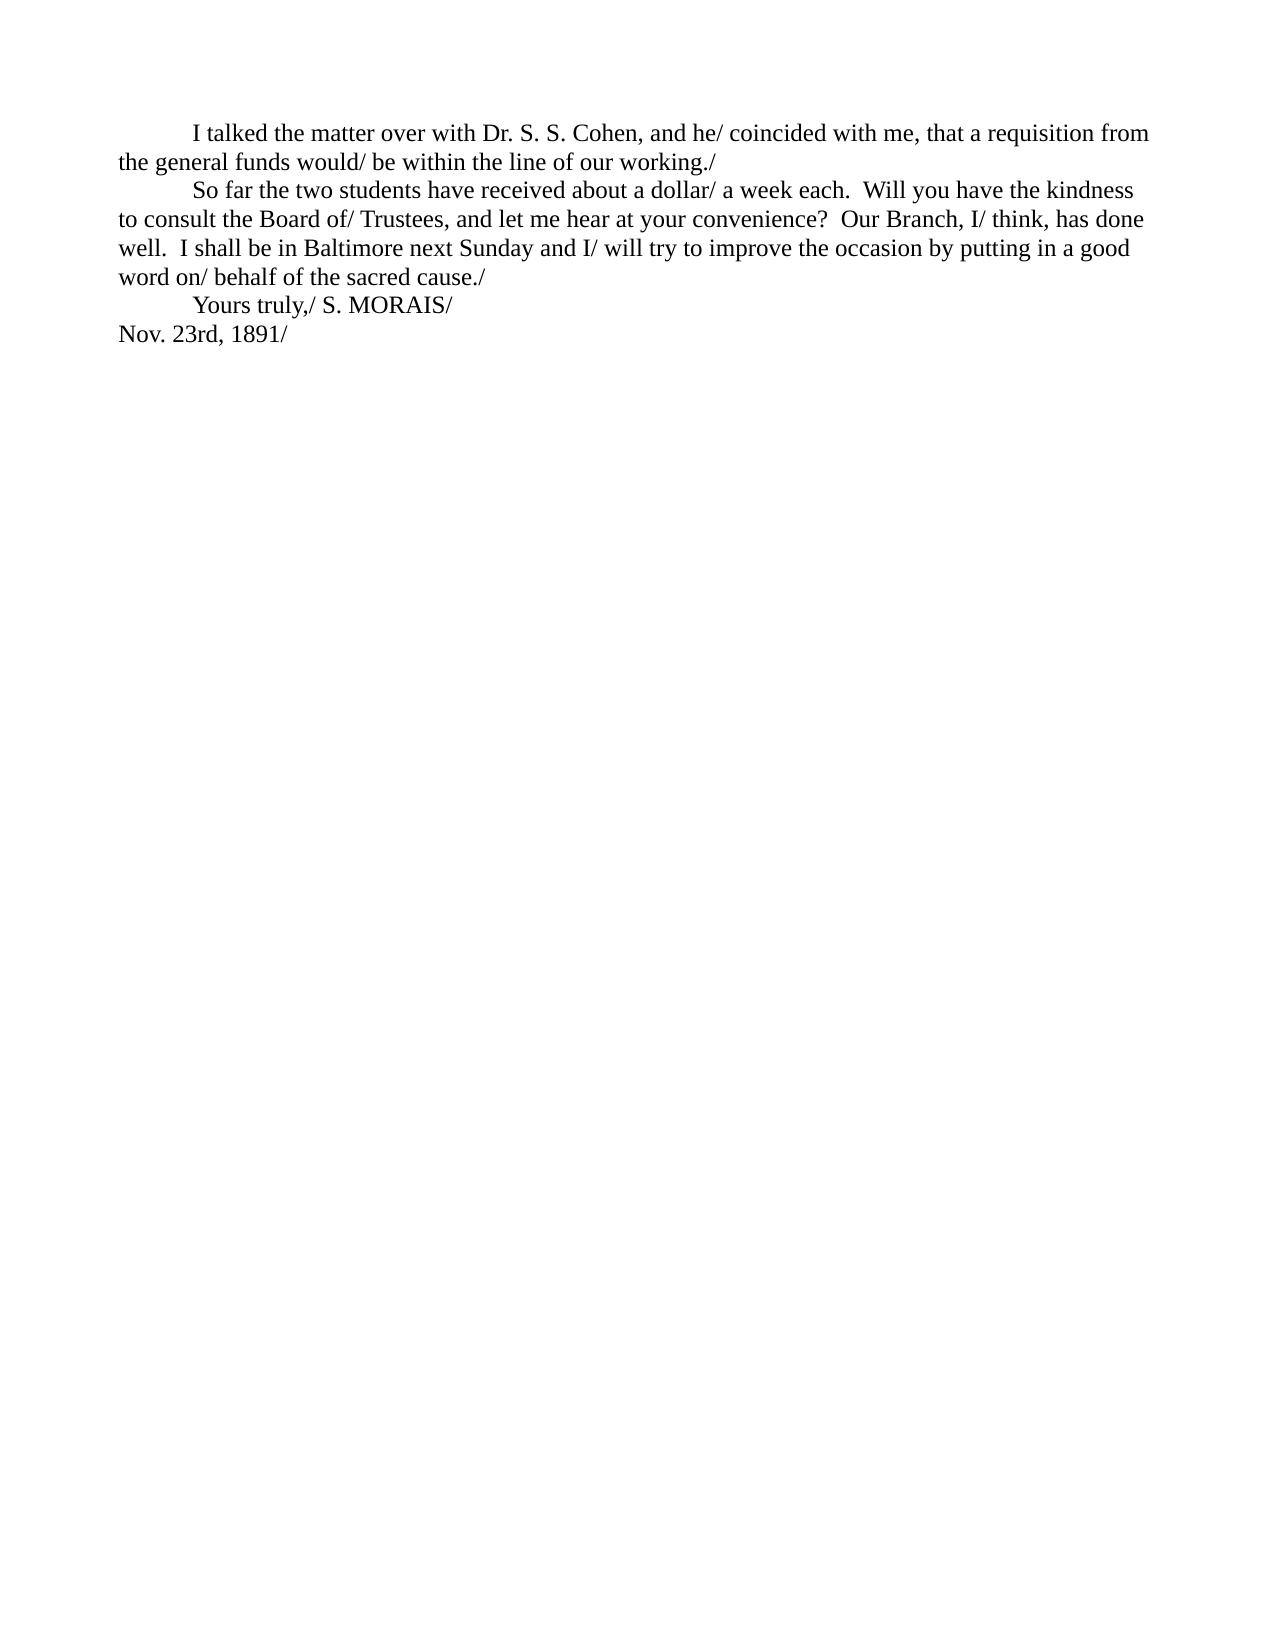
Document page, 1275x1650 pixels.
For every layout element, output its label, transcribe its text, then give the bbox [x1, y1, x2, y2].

text Yours truly,/ S. MORAIS/ [118, 291, 1157, 319]
text I talked the matter over with Dr. S. S. Cohen, and he/ coincided with me, that a requisition from the general funds would/ be within the line of our working./ [118, 118, 1157, 176]
text Nov. 23rd, 1891/ [118, 319, 1157, 348]
text So far the two students have received about a dollar/ a week each. Will you have the kindness to consult the Board of/ Trustees, and let me hear at your convenience? Our Branch, I/ think, has done well. I shall be in Baltimore next Sunday and I/ will try to improve the occasion by putting in a good word on/ behalf of the sacred cause./ [118, 176, 1157, 291]
